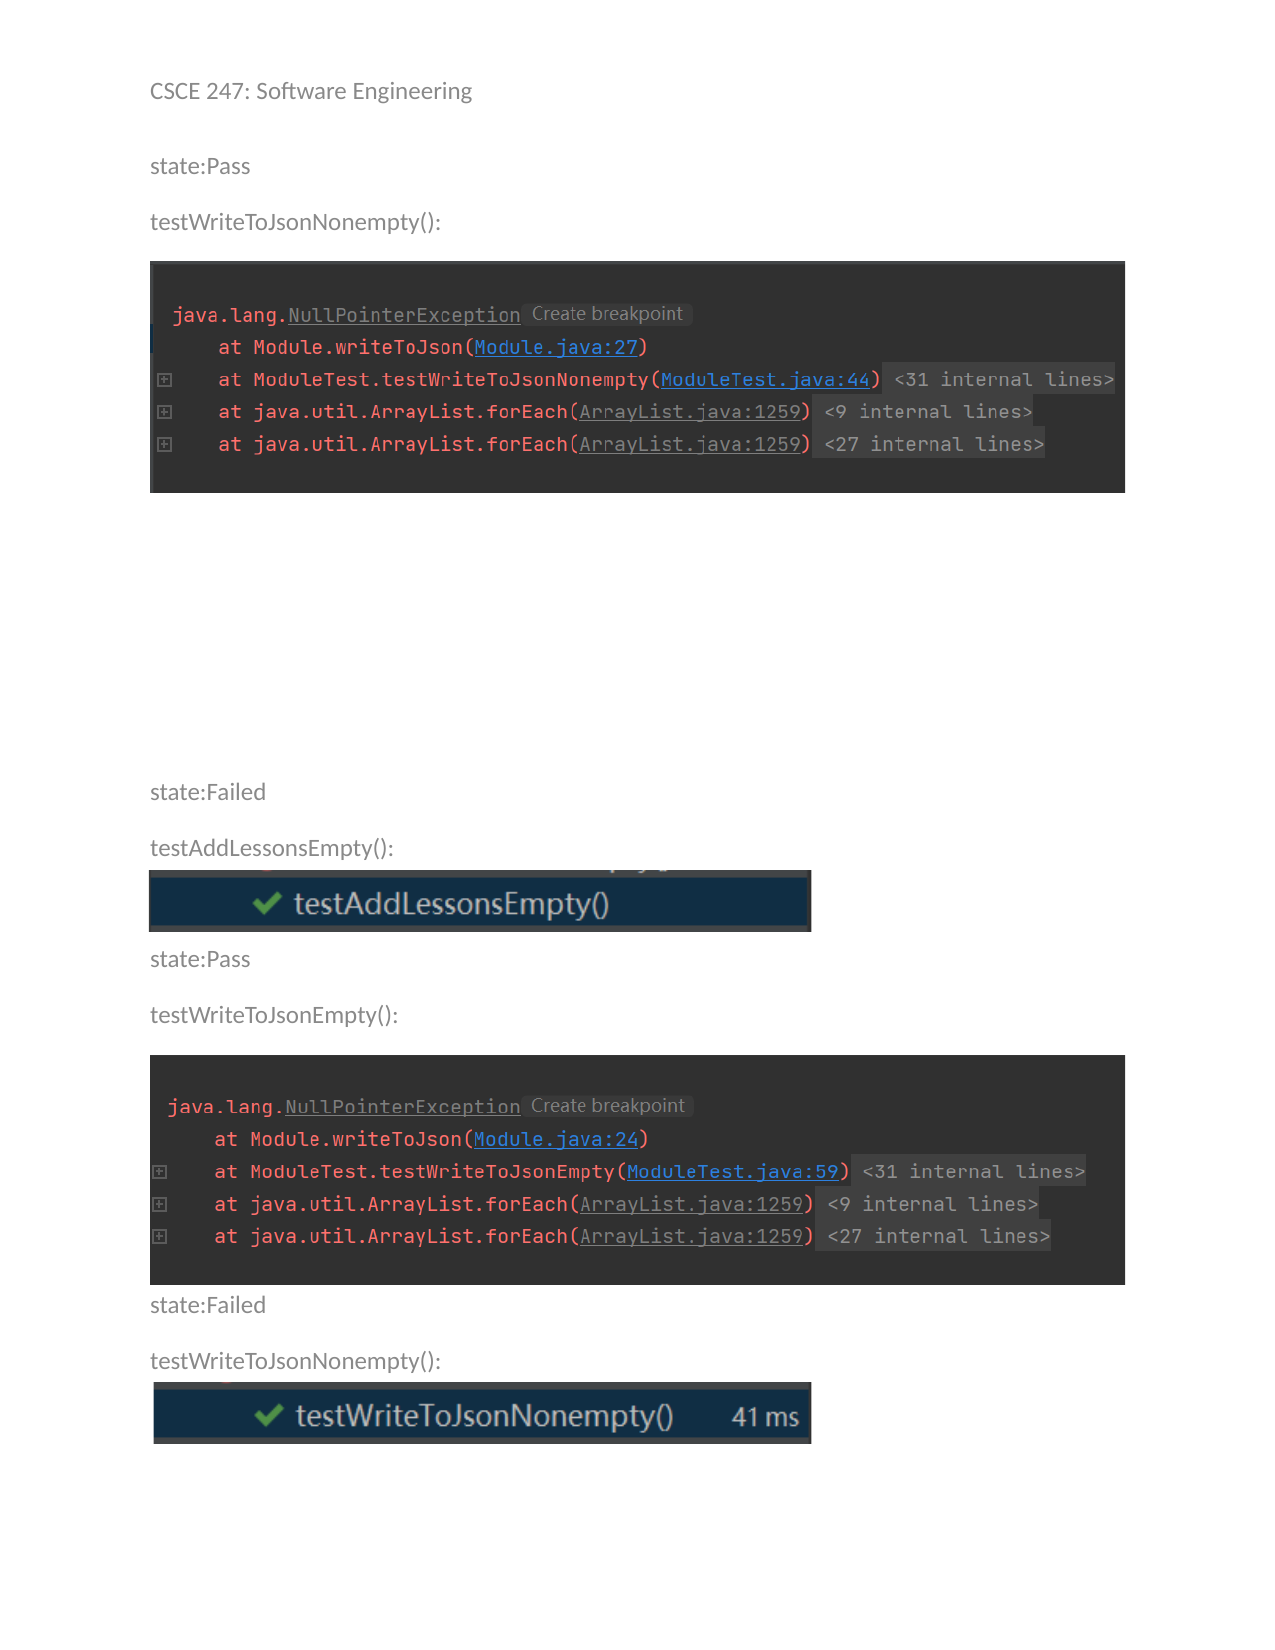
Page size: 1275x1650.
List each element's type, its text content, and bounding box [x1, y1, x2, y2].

text state:Pass [150, 150, 1125, 181]
picture [153, 1382, 812, 1444]
text testAddLessonsEmpty(): [150, 832, 1125, 862]
text state:Failed [150, 776, 1125, 806]
picture [148, 870, 812, 932]
text testWriteToJsonNonempty(): [150, 206, 1125, 236]
text testWriteToJsonNonempty(): [150, 1345, 1125, 1375]
text state:Pass [150, 943, 1125, 974]
text testWriteToJsonEmpty(): [150, 999, 1125, 1030]
picture [150, 261, 1125, 493]
picture [150, 1055, 1125, 1285]
text state:Failed [150, 1285, 1125, 1319]
